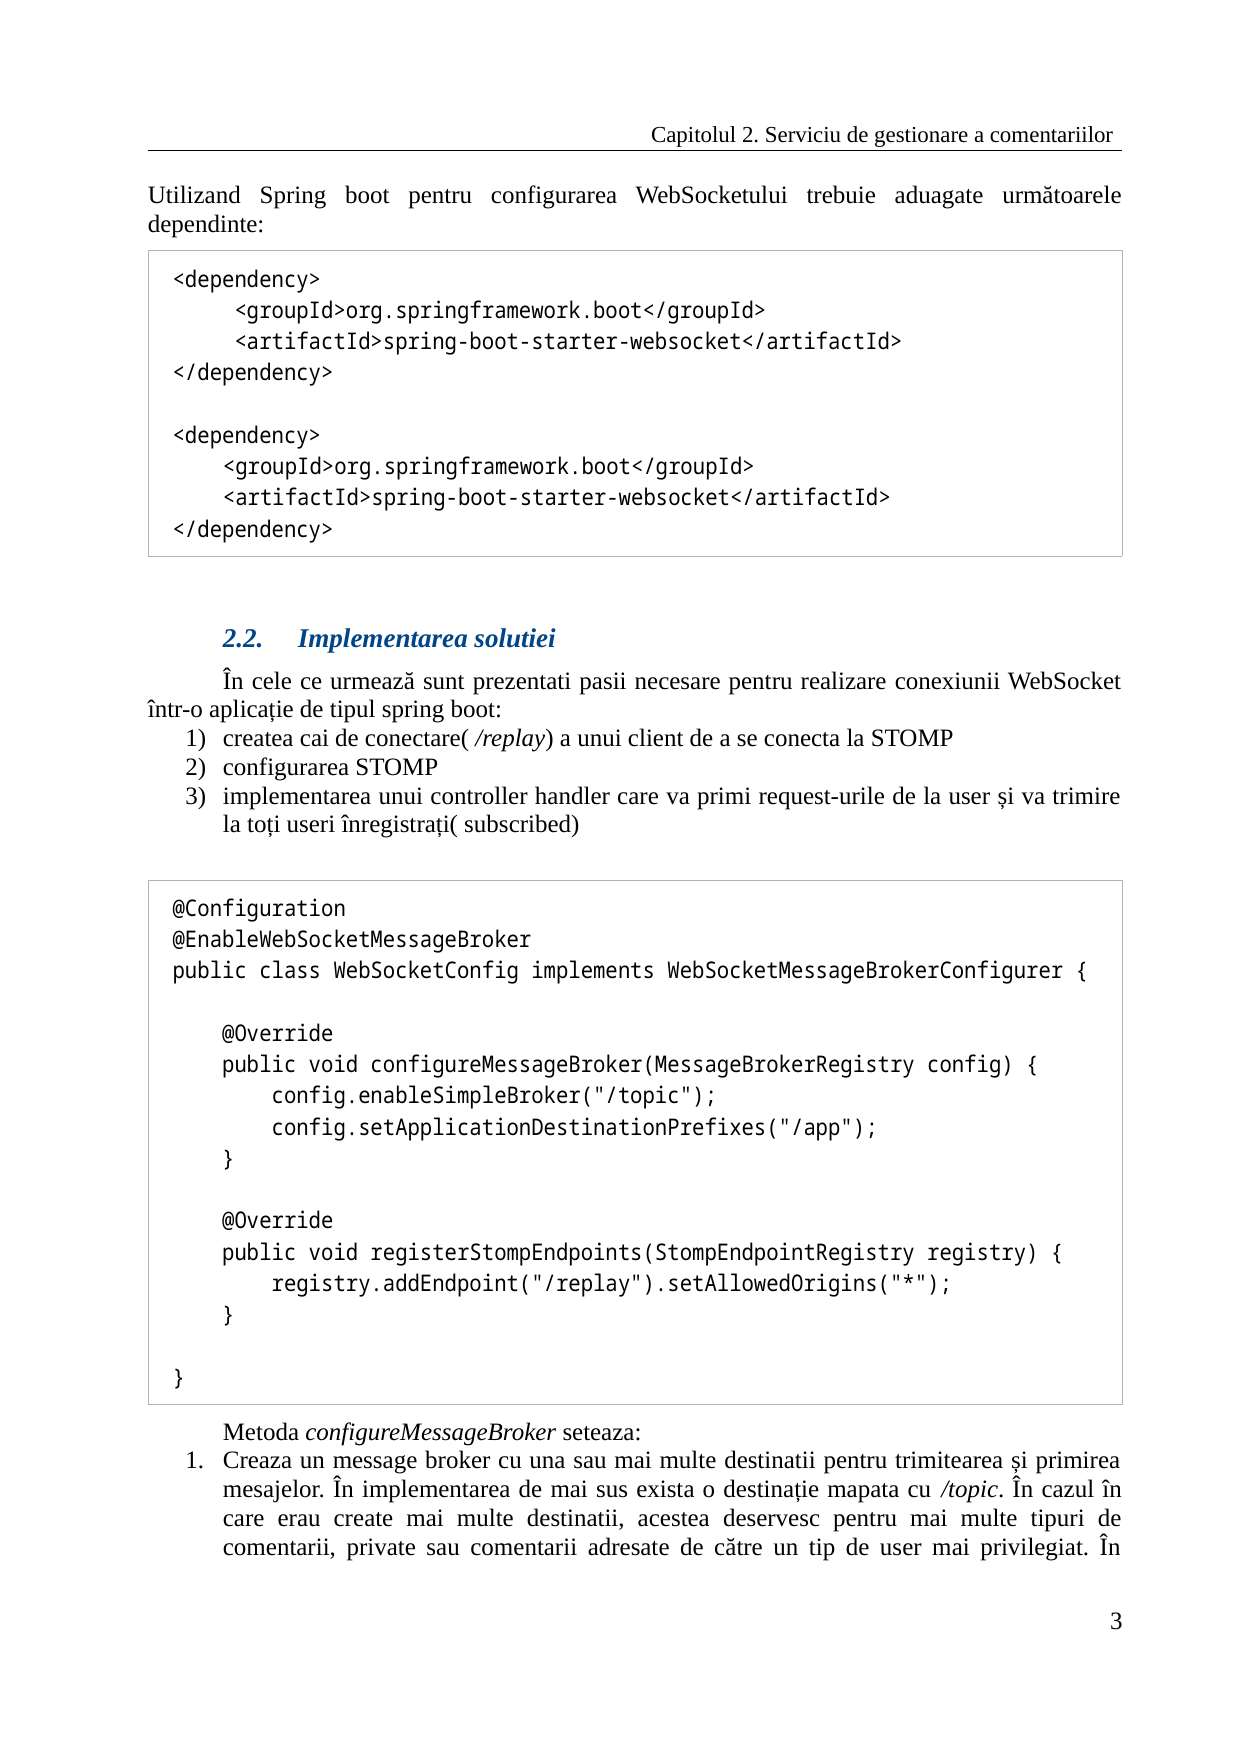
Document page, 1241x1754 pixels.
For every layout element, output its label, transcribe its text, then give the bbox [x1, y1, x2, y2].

text În cele ce urmează sunt prezentati pasii necesare pentru realizare conexiunii WebSocket într-o aplicație de tipul spring boot: [148, 666, 1122, 723]
text <dependency> [149, 406, 1122, 438]
text @EnableWebSocketMessageBroker [149, 911, 1122, 942]
list configurarea STOMP [185, 752, 1122, 781]
text @Configuration [149, 881, 1122, 911]
text public void configureMessageBroker(MessageBrokerRegistry config) { [149, 1036, 1122, 1067]
text </dependency> [149, 344, 1122, 388]
text } [149, 1129, 1122, 1173]
list implementarea unui controller handler care va primi request-urile de la user și va trimire la toți useri înregistrați( subscribed) [185, 781, 1122, 838]
text Utilizand Spring boot pentru configurarea WebSocketului trebuie aduagate următoarele dependinte: [148, 180, 1122, 238]
text } [149, 1348, 1122, 1404]
text registry.addEndpoint("/replay").setAllowedOrigins("*"); [149, 1254, 1122, 1286]
list Creaza un message broker cu una sau mai multe destinatii pentru trimitearea și primirea mesajelor. În implementarea de mai sus exista o destinație mapata cu /topic. În cazul în care erau create mai multe destinatii, acestea deservesc pentru mai multe tipuri de comentarii, private sau comentarii adresate de către un tip de user mai privilegiat. În [185, 1446, 1122, 1561]
text public void registerStompEndpoints(StompEndpointRegistry registry) { [149, 1223, 1122, 1254]
text @Override [149, 1192, 1122, 1223]
text <groupId>org.springframework.boot</groupId> [149, 438, 1122, 469]
text <dependency> [149, 251, 1122, 281]
text @Override [149, 1004, 1122, 1036]
list createa cai de conectare( /replay) a unui client de a se conecta la STOMP [185, 723, 1122, 752]
text } [149, 1286, 1122, 1329]
text <artifactId>spring-boot-starter-websocket</artifactId> [149, 469, 1122, 500]
subtitle Implementarea solutiei [223, 622, 1122, 653]
text config.setApplicationDestinationPrefixes("/app"); [149, 1098, 1122, 1129]
text public class WebSocketConfig implements WebSocketMessageBrokerConfigurer { [149, 942, 1122, 986]
text Metoda configureMessageBroker seteaza: [148, 1417, 1122, 1446]
text </dependency> [149, 500, 1122, 556]
text <artifactId>spring-boot-starter-websocket</artifactId> [149, 313, 1122, 344]
text <groupId>org.springframework.boot</groupId> [149, 281, 1122, 313]
text config.enableSimpleBroker("/topic"); [149, 1067, 1122, 1098]
